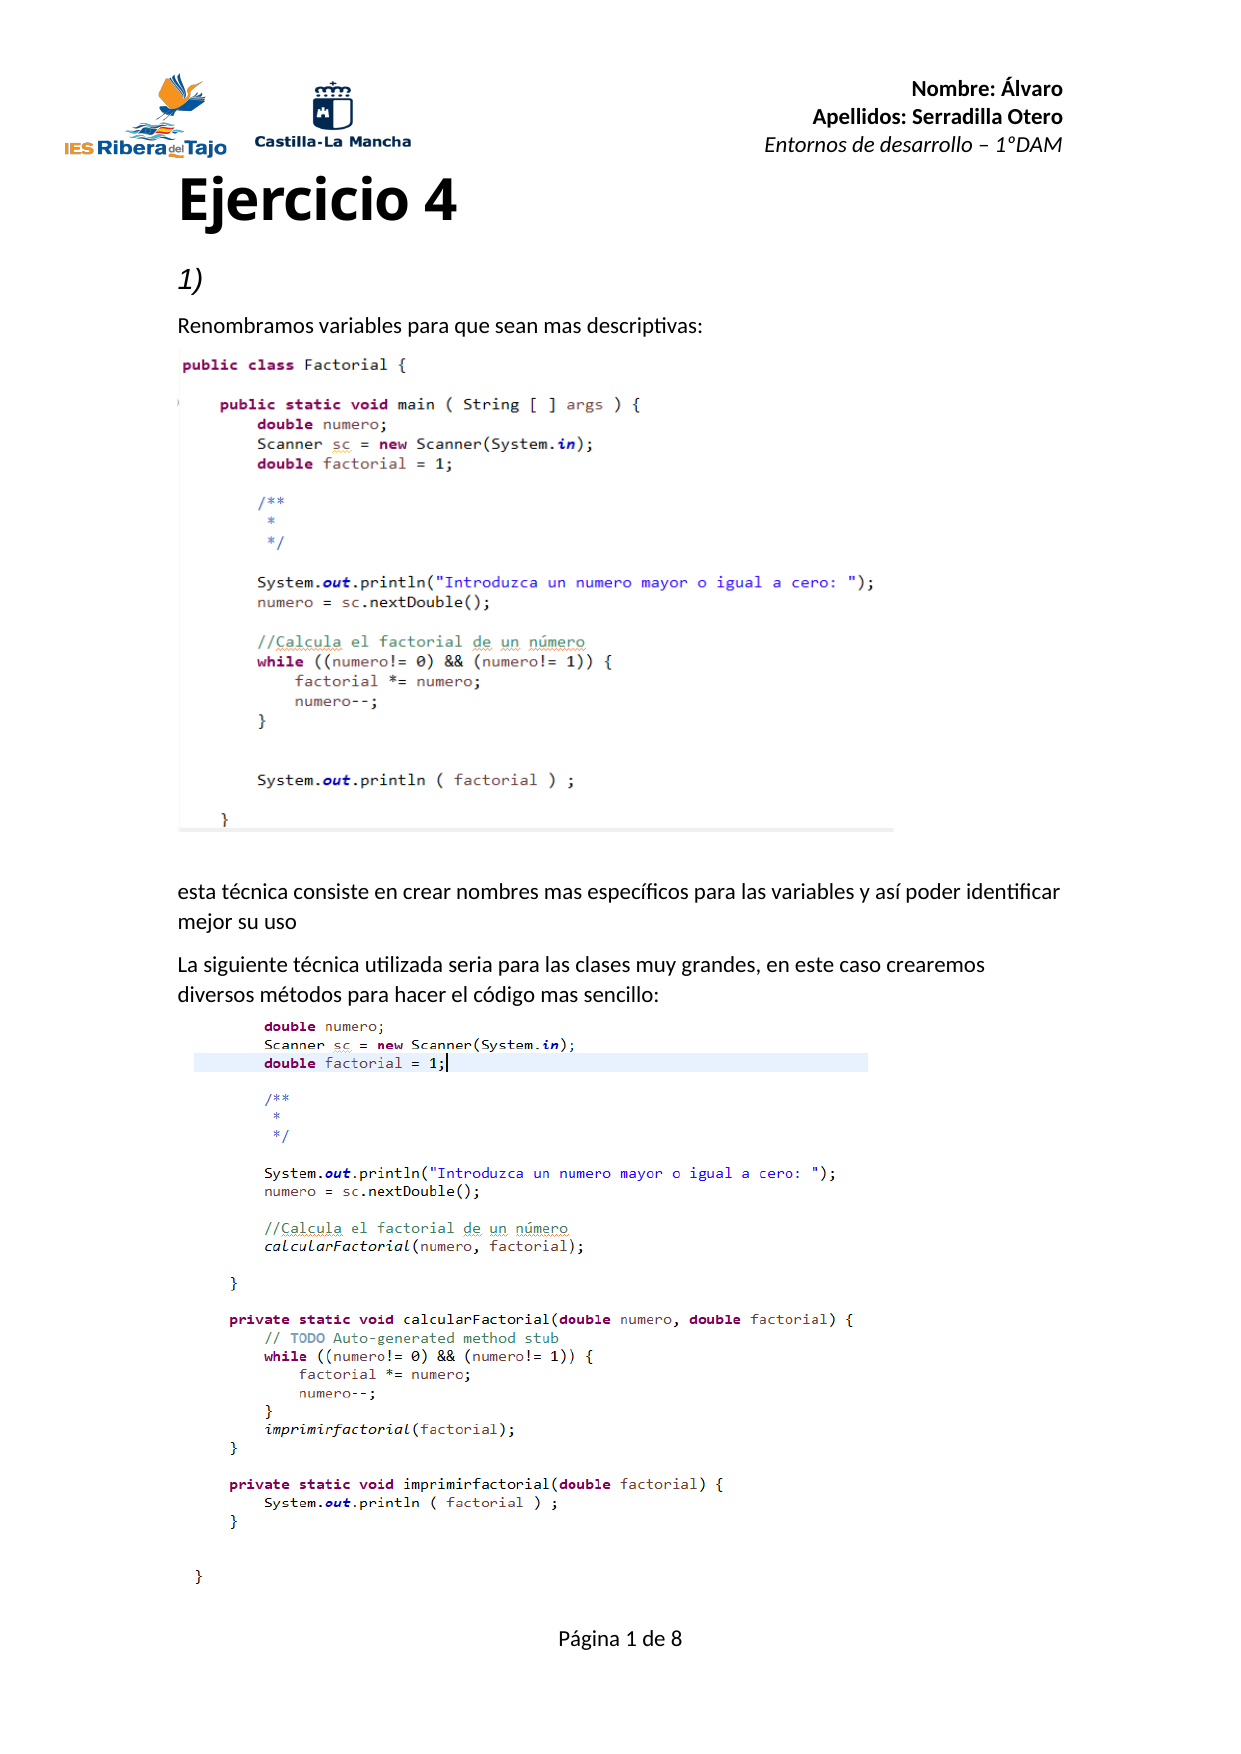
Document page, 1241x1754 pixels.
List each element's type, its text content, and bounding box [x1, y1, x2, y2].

text La siguiente técnica utilizada seria para las clases muy grandes, en este caso crearemos diversos métodos para hacer el código mas sencillo: [177, 950, 1063, 1008]
picture [192, 1022, 869, 1585]
picture [233, 73, 432, 158]
picture [177, 349, 894, 832]
subtitle 1) [177, 262, 1063, 296]
text Renombramos variables para que sean mas descriptivas: [177, 311, 1063, 339]
title Ejercicio 4 [177, 158, 1063, 237]
picture [65, 73, 227, 158]
text esta técnica consiste en crear nombres mas específicos para las variables y así poder identificar mejor su uso [177, 877, 1063, 935]
